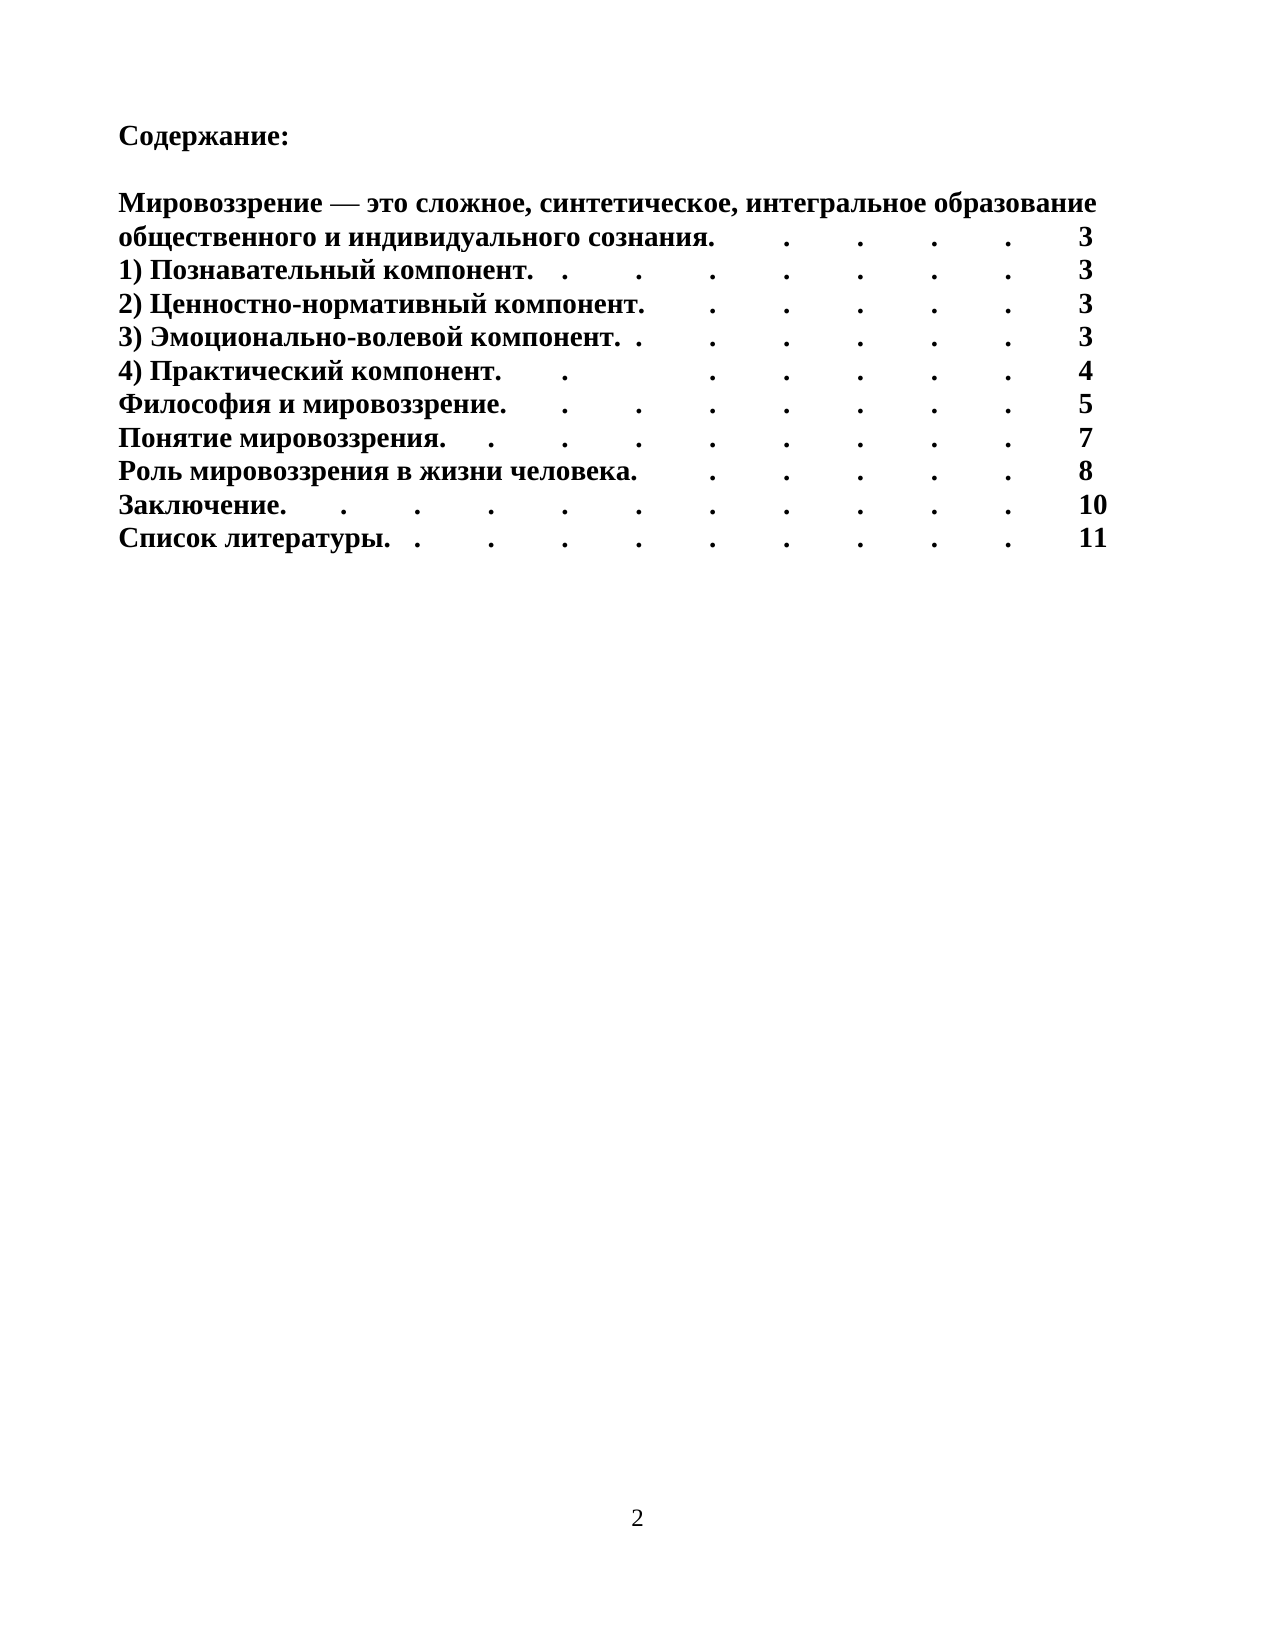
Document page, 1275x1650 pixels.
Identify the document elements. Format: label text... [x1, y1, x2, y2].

text Содержание: [118, 118, 1157, 152]
text Понятие мировоззрения. . . . . . . . . 7 [118, 420, 1157, 453]
text Список литературы. . . . . . . . . . 11 [118, 521, 1157, 554]
text 4) Практический компонент. . . . . . . 4 [118, 353, 1157, 386]
text 1) Познавательный компонент. . . . . . . . 3 [118, 252, 1157, 286]
text Философия и мировоззрение. . . . . . . . 5 [118, 386, 1157, 420]
text Роль мировоззрения в жизни человека. . . . . . 8 [118, 453, 1157, 487]
text 3) Эмоционально-волевой компонент. . . . . . . 3 [118, 319, 1157, 353]
text Заключение. . . . . . . . . . . 10 [118, 487, 1157, 521]
text Мировоззрение — это сложное, синтетическое, интегральное образование общественного и индивидуального сознания. . . . . 3 [118, 185, 1157, 252]
text 2) Ценностно-нормативный компонент. . . . . . 3 [118, 286, 1157, 319]
